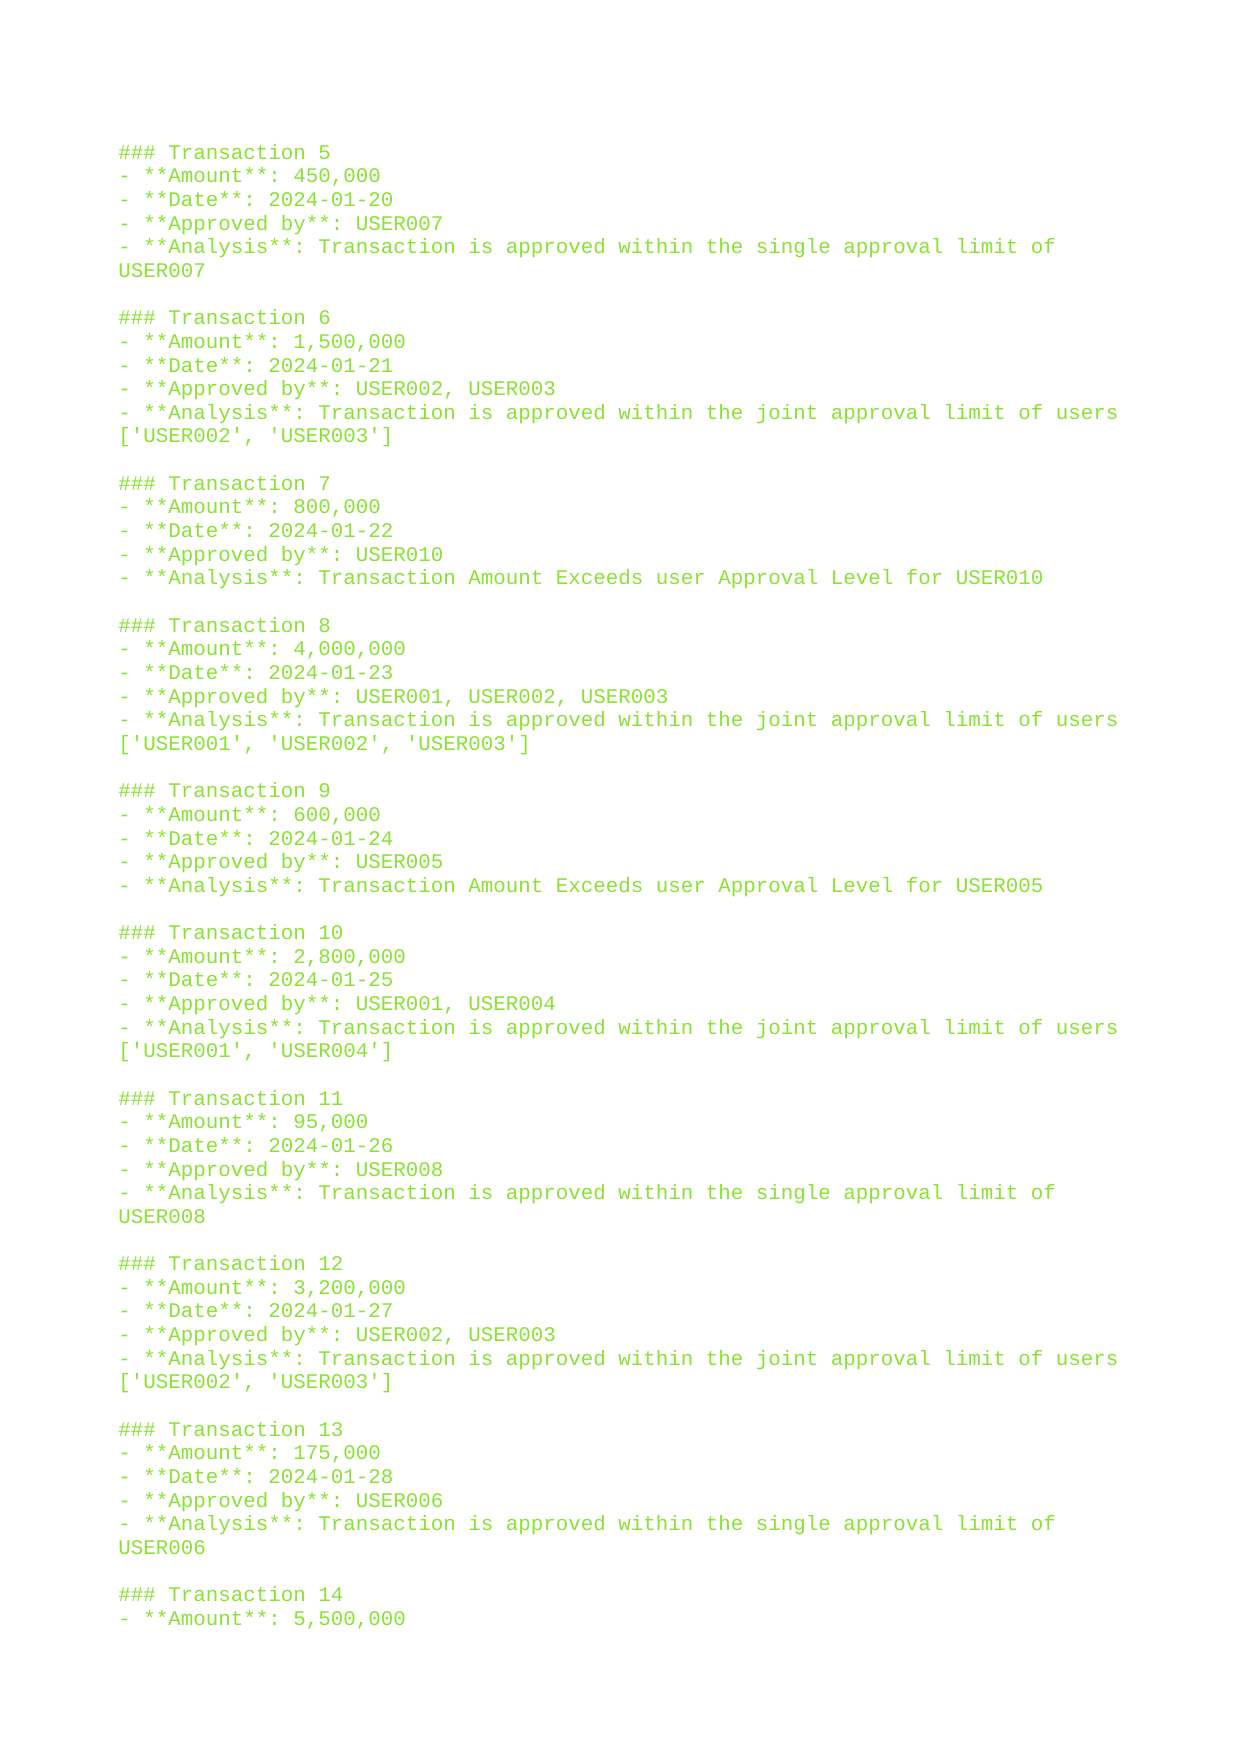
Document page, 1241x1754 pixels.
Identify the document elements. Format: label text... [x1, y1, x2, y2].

text ### Transaction 8 [118, 615, 1122, 638]
text - **Approved by**: USER010 [118, 544, 1122, 567]
text - **Analysis**: Transaction is approved within the joint approval limit of users ['USER001', 'USER002', 'USER003'] [118, 709, 1122, 757]
text - **Date**: 2024-01-24 [118, 827, 1122, 851]
text - **Date**: 2024-01-28 [118, 1466, 1122, 1489]
text - **Date**: 2024-01-21 [118, 354, 1122, 378]
text - **Analysis**: Transaction Amount Exceeds user Approval Level for USER010 [118, 567, 1122, 591]
text - **Approved by**: USER001, USER002, USER003 [118, 686, 1122, 709]
text - **Analysis**: Transaction is approved within the single approval limit of USER008 [118, 1182, 1122, 1229]
text - **Amount**: 4,000,000 [118, 638, 1122, 662]
text - **Date**: 2024-01-20 [118, 189, 1122, 213]
text - **Approved by**: USER007 [118, 213, 1122, 236]
text - **Amount**: 600,000 [118, 804, 1122, 827]
text - **Date**: 2024-01-27 [118, 1300, 1122, 1324]
text ### Transaction 12 [118, 1253, 1122, 1277]
text - **Amount**: 3,200,000 [118, 1277, 1122, 1300]
text - **Amount**: 2,800,000 [118, 946, 1122, 969]
text - **Date**: 2024-01-26 [118, 1135, 1122, 1158]
text - **Approved by**: USER002, USER003 [118, 378, 1122, 402]
text - **Analysis**: Transaction is approved within the joint approval limit of users ['USER002', 'USER003'] [118, 402, 1122, 449]
text - **Amount**: 175,000 [118, 1442, 1122, 1466]
text ### Transaction 9 [118, 780, 1122, 804]
text ### Transaction 6 [118, 307, 1122, 331]
text ### Transaction 13 [118, 1419, 1122, 1442]
text - **Approved by**: USER005 [118, 851, 1122, 875]
text - **Date**: 2024-01-23 [118, 662, 1122, 686]
text - **Amount**: 5,500,000 [118, 1608, 1122, 1631]
text - **Approved by**: USER008 [118, 1158, 1122, 1182]
text - **Amount**: 800,000 [118, 496, 1122, 520]
text - **Analysis**: Transaction is approved within the single approval limit of USER006 [118, 1513, 1122, 1561]
text ### Transaction 5 [118, 142, 1122, 165]
text ### Transaction 10 [118, 922, 1122, 946]
text - **Amount**: 1,500,000 [118, 331, 1122, 354]
text - **Approved by**: USER006 [118, 1489, 1122, 1513]
text - **Date**: 2024-01-22 [118, 520, 1122, 544]
text - **Date**: 2024-01-25 [118, 969, 1122, 993]
text - **Analysis**: Transaction is approved within the single approval limit of USER007 [118, 236, 1122, 284]
text ### Transaction 14 [118, 1584, 1122, 1608]
text - **Analysis**: Transaction is approved within the joint approval limit of users ['USER002', 'USER003'] [118, 1348, 1122, 1395]
text ### Transaction 11 [118, 1088, 1122, 1111]
text - **Approved by**: USER001, USER004 [118, 993, 1122, 1017]
text - **Amount**: 450,000 [118, 165, 1122, 189]
text - **Amount**: 95,000 [118, 1111, 1122, 1135]
text - **Analysis**: Transaction Amount Exceeds user Approval Level for USER005 [118, 875, 1122, 898]
text - **Approved by**: USER002, USER003 [118, 1324, 1122, 1348]
text - **Analysis**: Transaction is approved within the joint approval limit of users ['USER001', 'USER004'] [118, 1017, 1122, 1064]
text ### Transaction 7 [118, 473, 1122, 496]
